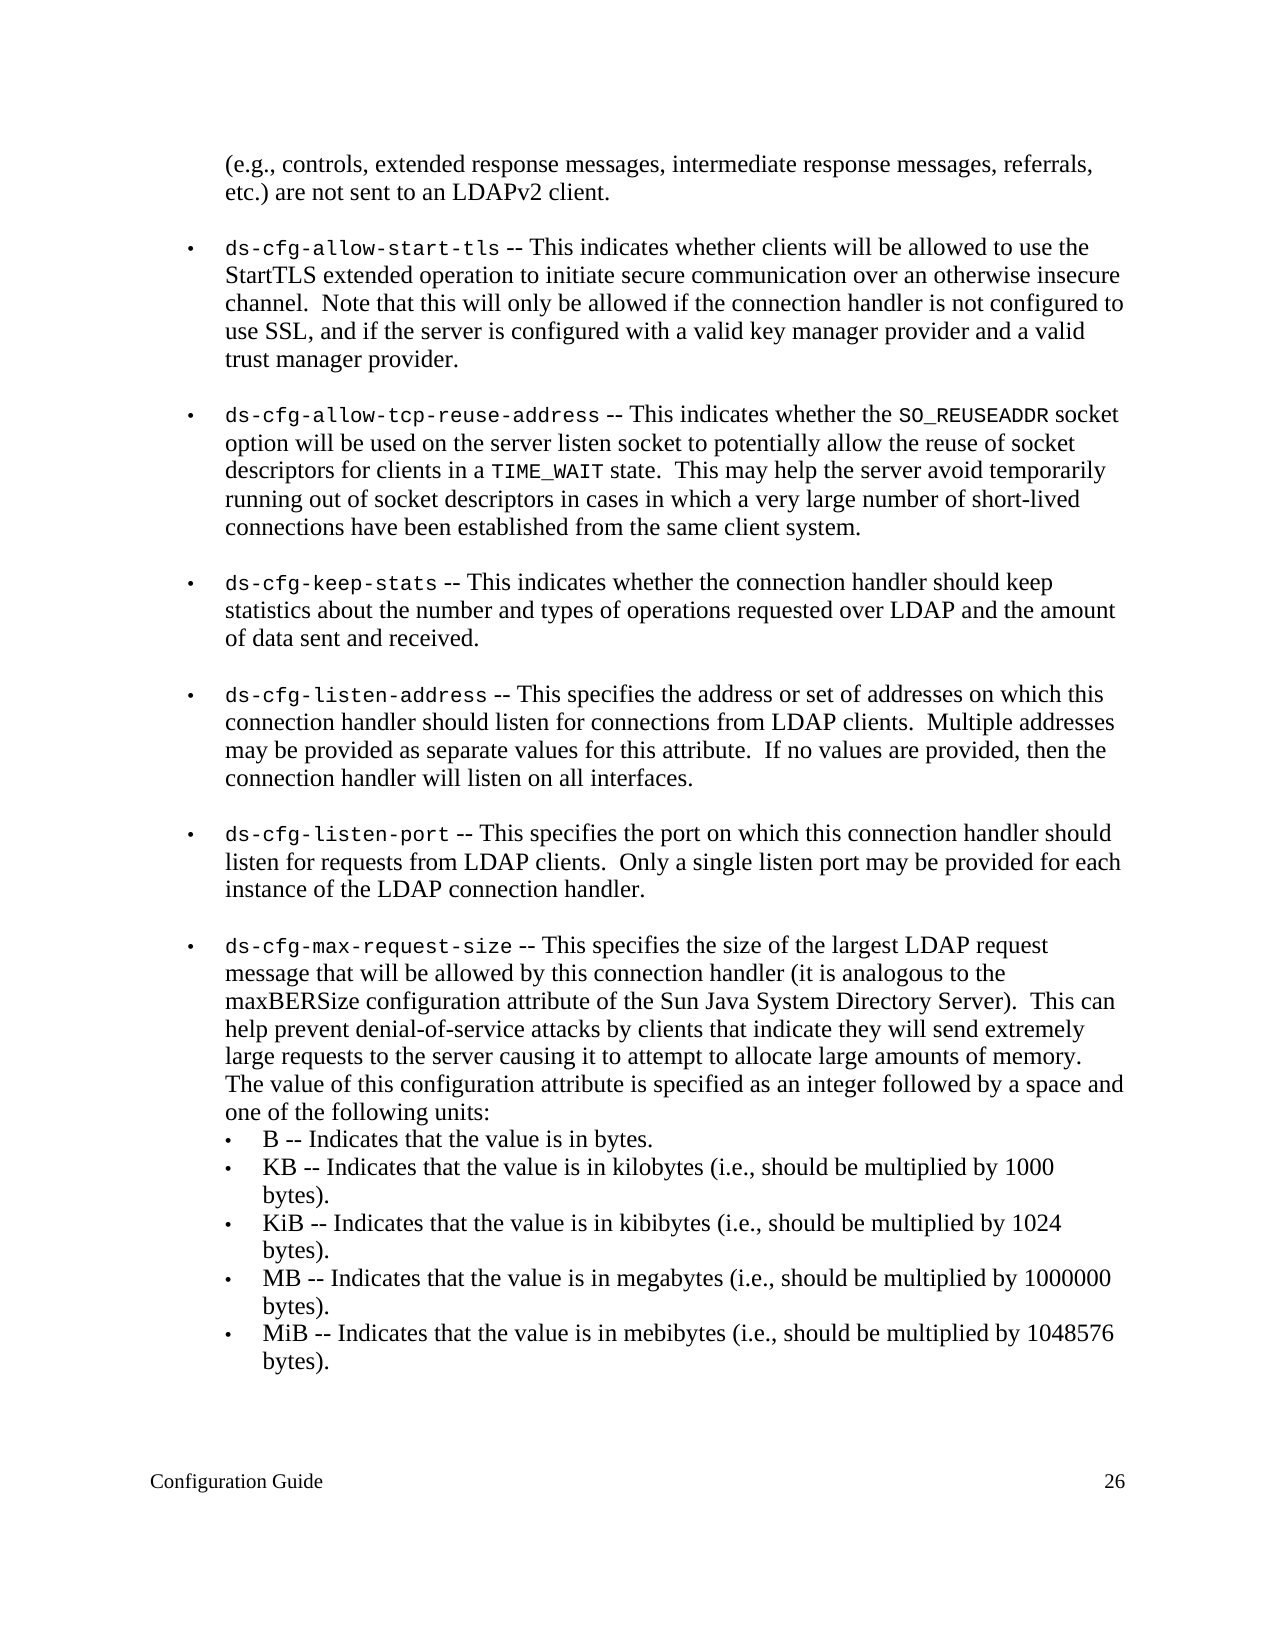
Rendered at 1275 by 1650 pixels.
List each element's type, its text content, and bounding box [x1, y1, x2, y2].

list ds-cfg-keep-stats -- This indicates whether the connection handler should keep statistics about the number and types of operations requested over LDAP and the amount of data sent and received. [187, 568, 1125, 652]
list MiB -- Indicates that the value is in mebibytes (i.e., should be multiplied by 1048576 bytes). [225, 1319, 1125, 1375]
list ds-cfg-allow-start-tls -- This indicates whether clients will be allowed to use the StartTLS extended operation to initiate secure communication over an otherwise insecure channel. Note that this will only be allowed if the connection handler is not configured to use SSL, and if the server is configured with a valid key manager provider and a valid trust manager provider. [187, 233, 1125, 372]
list ds-cfg-listen-port -- This specifies the port on which this connection handler should listen for requests from LDAP clients. Only a single listen port may be provided for each instance of the LDAP connection handler. [187, 819, 1125, 903]
list ds-cfg-allow-tcp-reuse-address -- This indicates whether the SO_REUSEADDR socket option will be used on the server listen socket to potentially allow the reuse of socket descriptors for clients in a TIME_WAIT state. This may help the server avoid temporarily running out of socket descriptors in cases in which a very large number of short-lived connections have been established from the same client system. [187, 400, 1125, 540]
list ds-cfg-max-request-size -- This specifies the size of the largest LDAP request message that will be allowed by this connection handler (it is analogous to the maxBERSize configuration attribute of the Sun Java System Directory Server). This can help prevent denial-of-service attacks by clients that indicate they will send extremely large requests to the server causing it to attempt to allocate large amounts of memory. The value of this configuration attribute is specified as an integer followed by a space and one of the following units: [187, 931, 1125, 1126]
list KiB -- Indicates that the value is in kibibytes (i.e., should be multiplied by 1024 bytes). [225, 1209, 1125, 1264]
list ds-cfg-listen-address -- This specifies the address or set of addresses on which this connection handler should listen for connections from LDAP clients. Multiple addresses may be provided as separate values for this attribute. If no values are provided, then the connection handler will listen on all interfaces. [187, 680, 1125, 791]
list MB -- Indicates that the value is in megabytes (i.e., should be multiplied by 1000000 bytes). [225, 1264, 1125, 1319]
list B -- Indicates that the value is in bytes. [225, 1126, 1125, 1153]
list (e.g., controls, extended response messages, intermediate response messages, referrals, etc.) are not sent to an LDAPv2 client. [187, 150, 1125, 205]
list KB -- Indicates that the value is in kilobytes (i.e., should be multiplied by 1000 bytes). [225, 1153, 1125, 1209]
